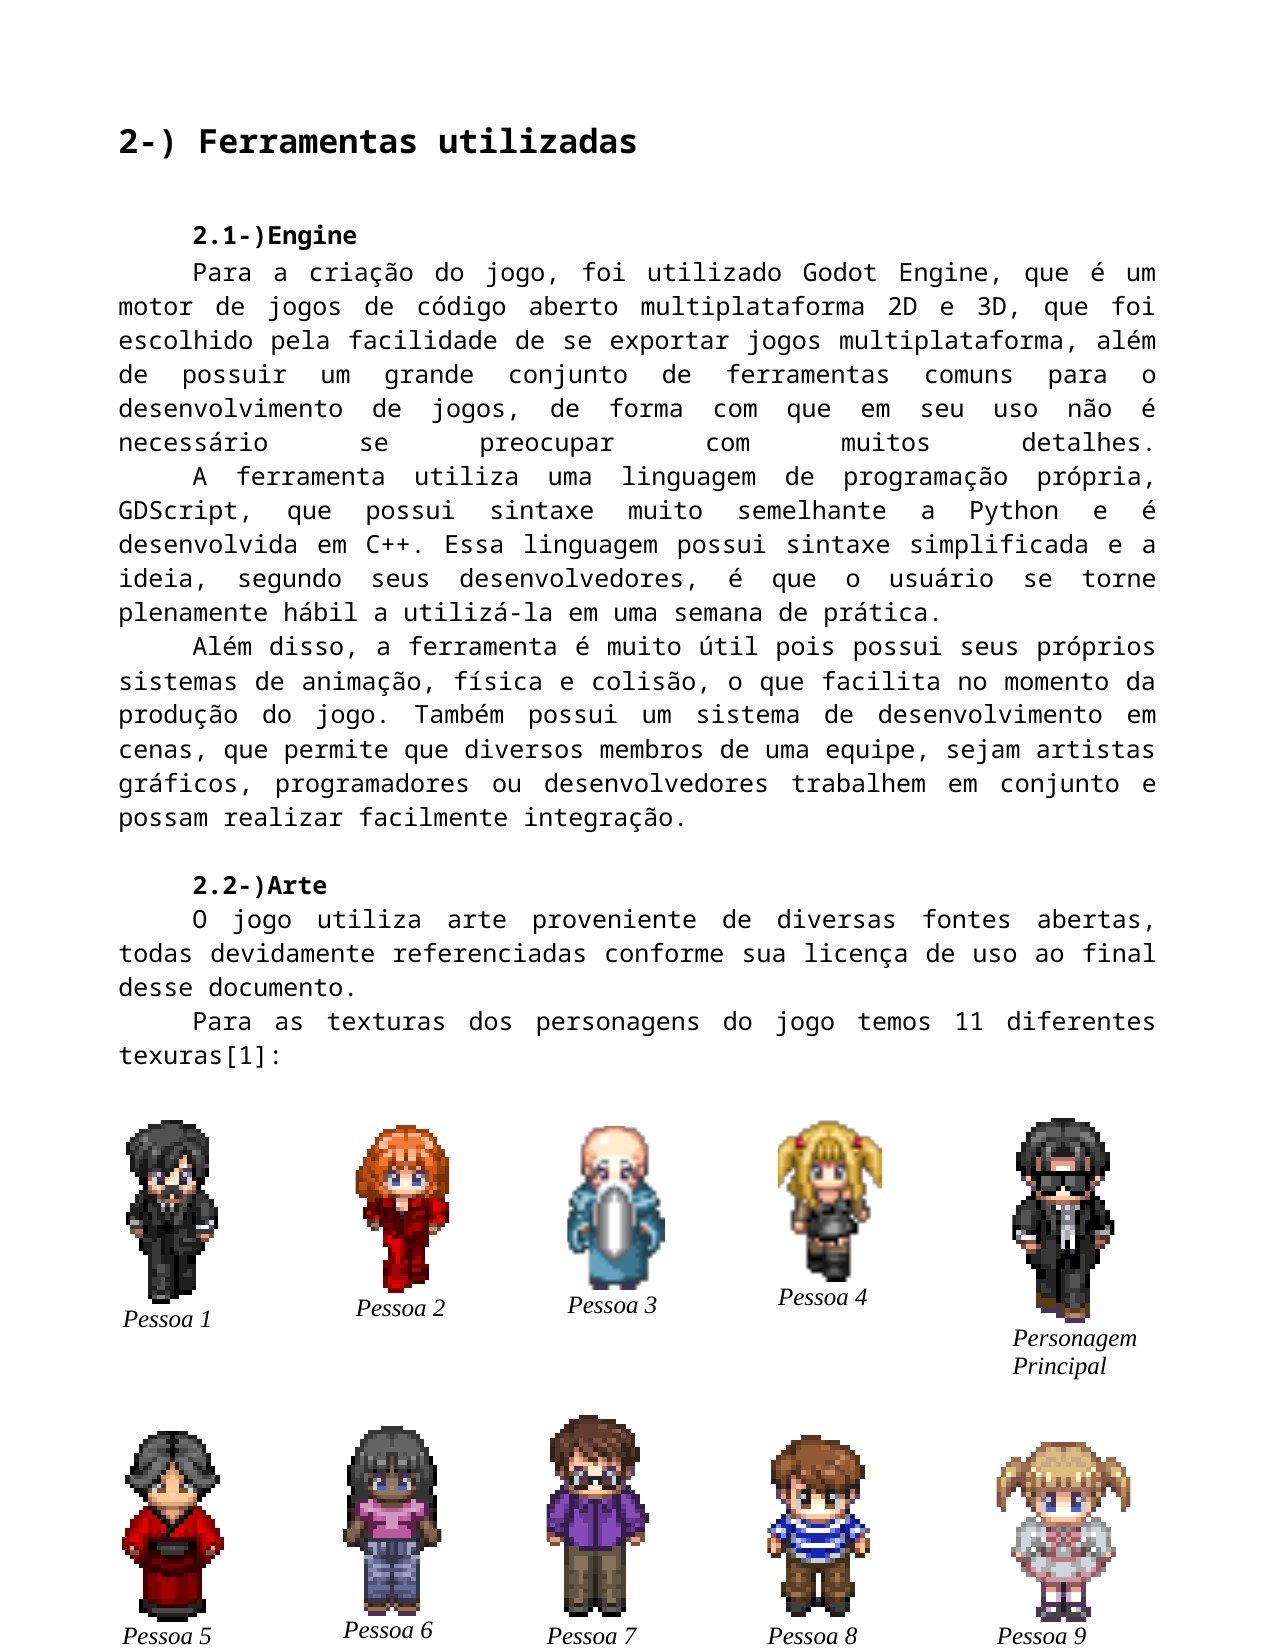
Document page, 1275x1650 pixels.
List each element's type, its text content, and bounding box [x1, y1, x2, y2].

text Pessoa 6 [343, 1616, 441, 1644]
text 2-) Ferramentas utilizadas [118, 118, 1157, 209]
text Pessoa 9 [997, 1622, 1131, 1650]
text Além disso, a ferramenta é muito útil pois possui seus próprios sistemas de animação, física e colisão, o que facilita no momento da produção do jogo. Também possui um sistema de desenvolvimento em cenas, que permite que diversos membros de uma equipe, sejam artistas gráficos, programadores ou desenvolvedores trabalhem em conjunto e possam realizar facilmente integração. [118, 629, 1157, 833]
picture [777, 1120, 883, 1282]
text Pessoa 3 [567, 1290, 665, 1319]
text Pessoa 4 [778, 1282, 882, 1311]
text Pessoa 1 [123, 1304, 223, 1333]
text 2.1-)Engine Para a criação do jogo, foi utilizado Godot Engine, que é um motor de jogos de código aberto multiplataforma 2D e 3D, que foi escolhido pela facilidade de se exportar jogos multiplataforma, além de possuir um grande conjunto de ferramentas comuns para o desenvolvimento de jogos, de forma com que em seu uso não é necessário se preocupar com muitos detalhes. A ferramenta utiliza uma linguagem de programação própria, GDScript, que possui sintaxe muito semelhante a Python e é desenvolvida em C++. Essa linguagem possui sintaxe simplificada e a ideia, segundo seus desenvolvedores, é que o usuário se torne plenamente hábil a utilizá-la em uma semana de prática. [118, 209, 1157, 629]
text Pessoa 8 [767, 1622, 874, 1650]
text Personagem Principal [1012, 1118, 1140, 1380]
picture [1012, 1118, 1115, 1323]
picture [567, 1126, 665, 1290]
picture [122, 1431, 228, 1622]
text 2.2-)Arte O jogo utiliza arte proveniente de diversas fontes abertas, todas devidamente referenciadas conforme sua licença de uso ao final desse documento. [118, 833, 1157, 1004]
picture [996, 1442, 1131, 1622]
picture [546, 1415, 650, 1622]
text Para as texturas dos personagens do jogo temos 11 diferentes texuras[1]: [118, 1004, 1157, 1072]
picture [343, 1422, 442, 1616]
picture [122, 1116, 223, 1304]
text Pessoa 7 [547, 1622, 649, 1650]
text Pessoa 5 [122, 1622, 228, 1650]
text Pessoa 2 [356, 1293, 449, 1322]
picture [767, 1431, 875, 1622]
picture [355, 1121, 450, 1293]
